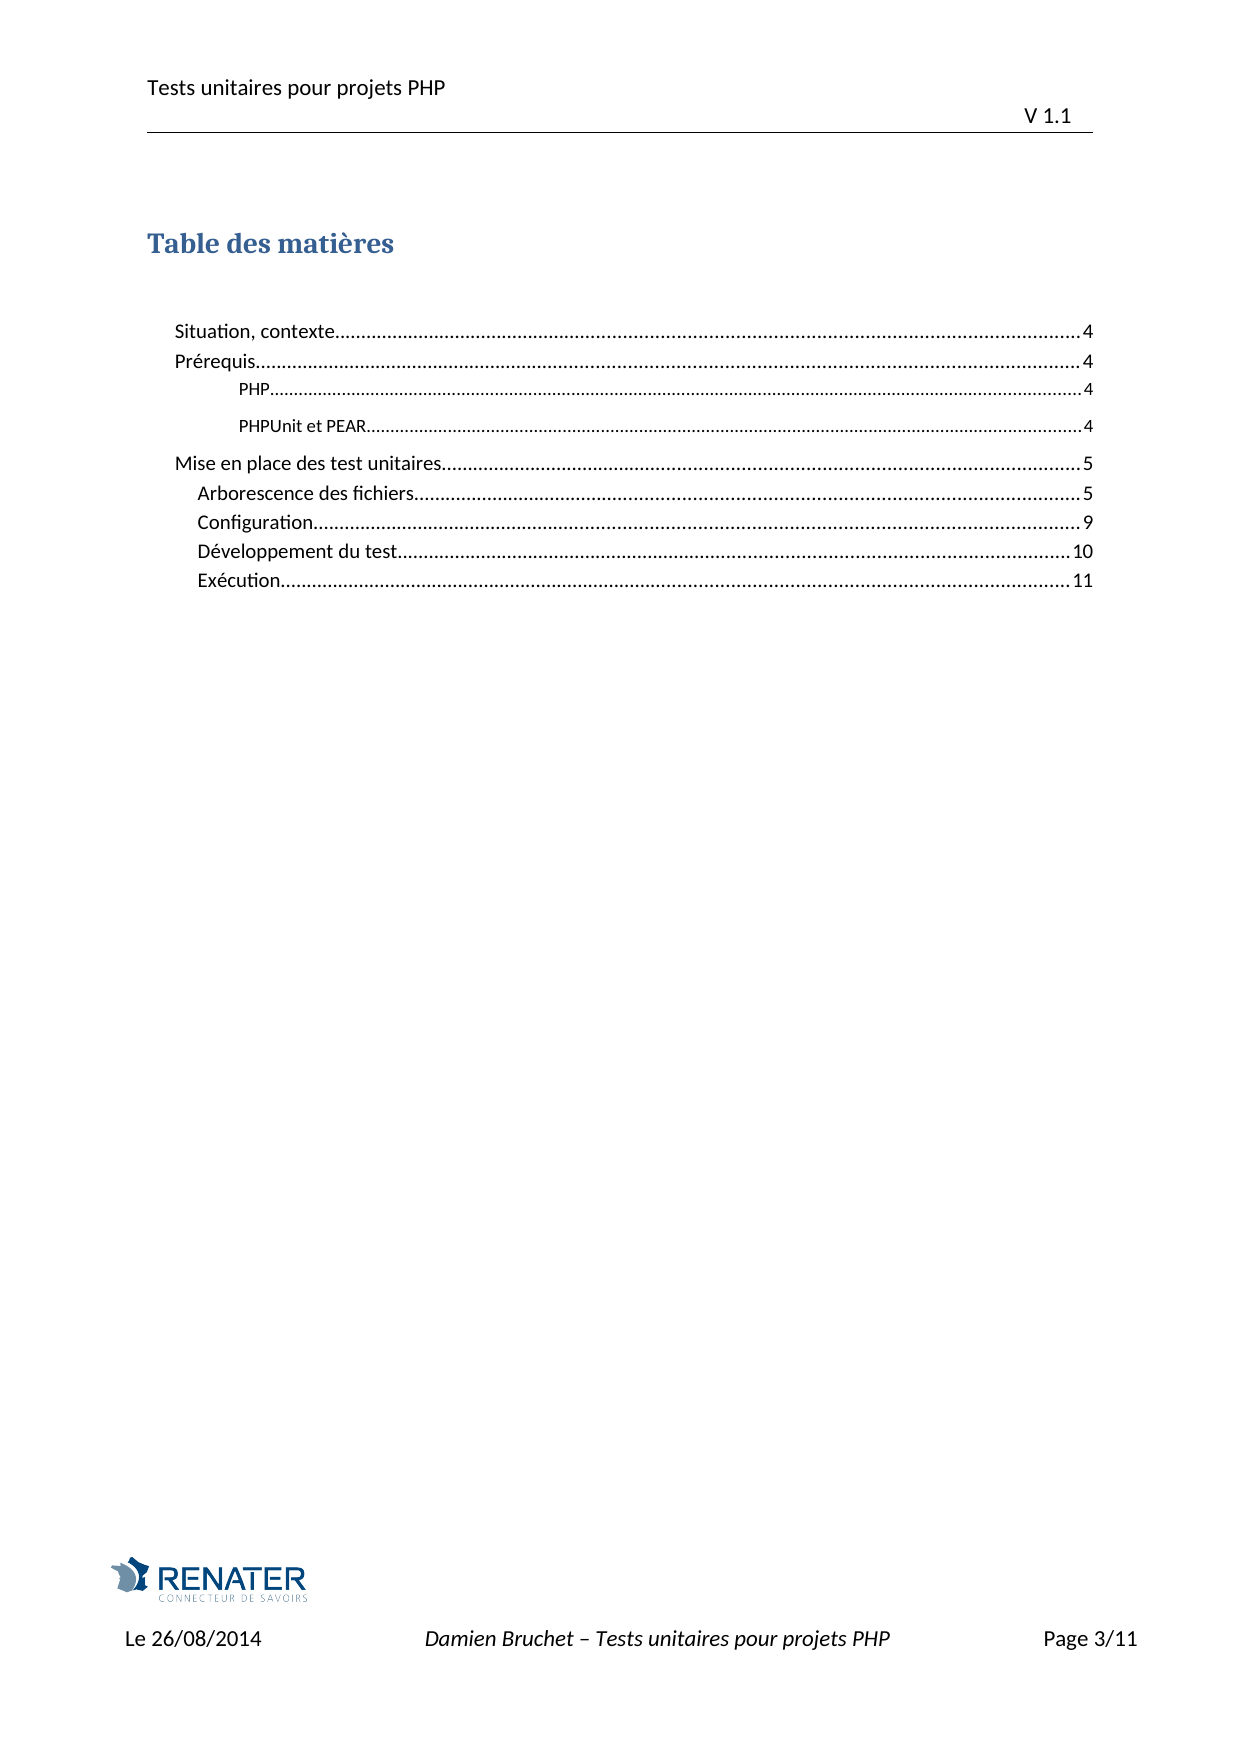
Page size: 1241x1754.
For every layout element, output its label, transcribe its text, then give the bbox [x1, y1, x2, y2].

text PHP 4 [239, 377, 1093, 400]
text Exécution 11 [193, 567, 1093, 593]
text Prérequis 4 [170, 348, 1093, 373]
text PHPUnit et PEAR 4 [239, 414, 1093, 437]
text Arborescence des fichiers 5 [193, 480, 1093, 505]
text Développement du test 10 [193, 538, 1093, 563]
picture [109, 1541, 308, 1617]
text Mise en place des test unitaires 5 [170, 451, 1093, 476]
text Table des matières [147, 227, 1093, 261]
text Configuration 9 [193, 509, 1093, 534]
text Situation, contexte 4 [170, 319, 1093, 344]
